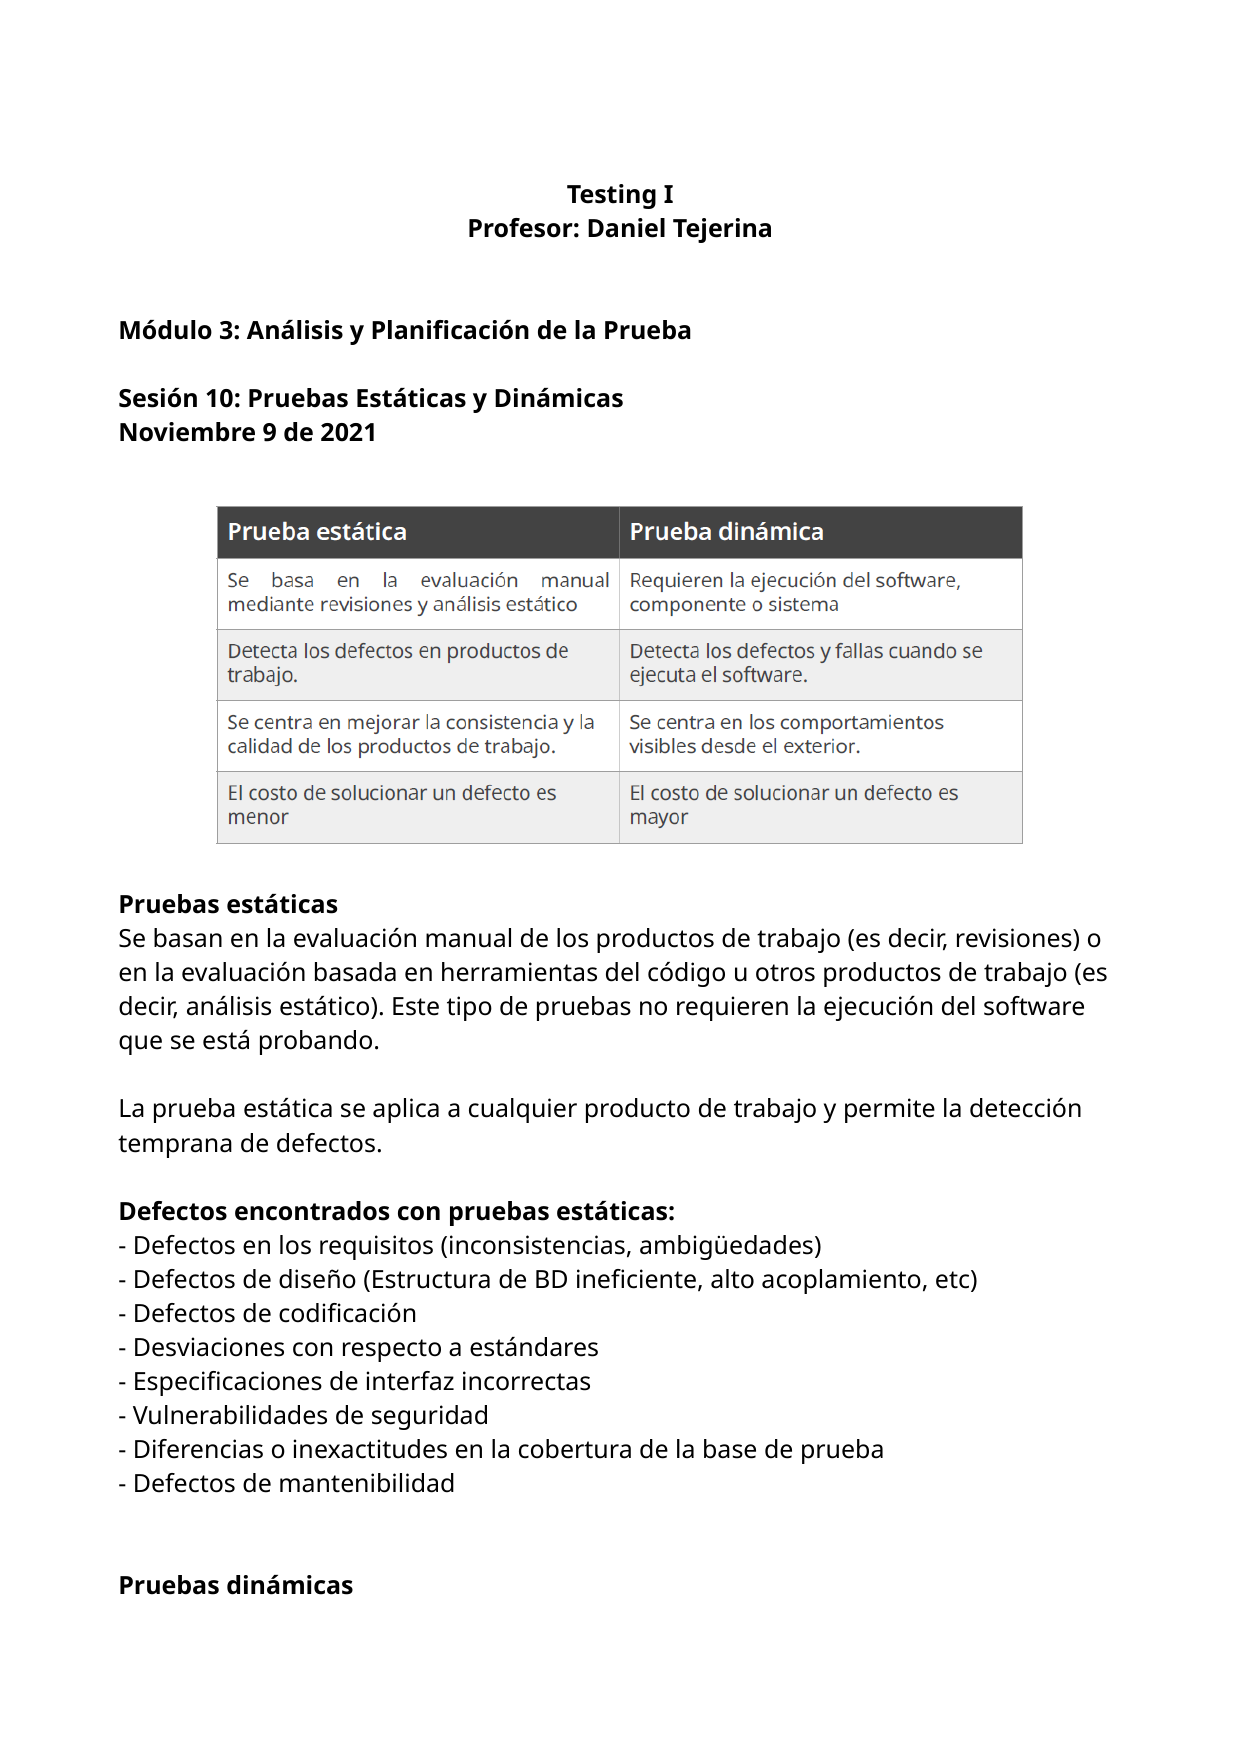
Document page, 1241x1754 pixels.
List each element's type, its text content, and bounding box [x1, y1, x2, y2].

text - Defectos de codificación [118, 1296, 1122, 1329]
text Testing I [118, 176, 1122, 210]
text Pruebas dinámicas [118, 1568, 1122, 1602]
text Profesor: Daniel Tejerina [118, 210, 1122, 244]
text - Diferencias o inexactitudes en la cobertura de la base de prueba [118, 1432, 1122, 1466]
text La prueba estática se aplica a cualquier producto de trabajo y permite la detección temprana de defectos. [118, 1091, 1122, 1159]
text Sesión 10: Pruebas Estáticas y Dinámicas [118, 381, 1122, 415]
text Módulo 3: Análisis y Planificación de la Prueba [118, 313, 1122, 347]
text Se basan en la evaluación manual de los productos de trabajo (es decir, revisiones) o en la evaluación basada en herramientas del código u otros productos de trabajo (es decir, análisis estático). Este tipo de pruebas no requieren la ejecución del software que se está probando. [118, 921, 1122, 1057]
text - Desviaciones con respecto a estándares [118, 1329, 1122, 1364]
text Pruebas estáticas [118, 483, 1122, 921]
text - Defectos de mantenibilidad [118, 1466, 1122, 1500]
text - Vulnerabilidades de seguridad [118, 1398, 1122, 1432]
text - Especificaciones de interfaz incorrectas [118, 1364, 1122, 1398]
text - Defectos de diseño (Estructura de BD ineficiente, alto acoplamiento, etc) [118, 1261, 1122, 1296]
picture [215, 506, 1025, 846]
text Noviembre 9 de 2021 [118, 415, 1122, 449]
text - Defectos en los requisitos (inconsistencias, ambigüedades) [118, 1227, 1122, 1261]
text Defectos encontrados con pruebas estáticas: [118, 1193, 1122, 1227]
